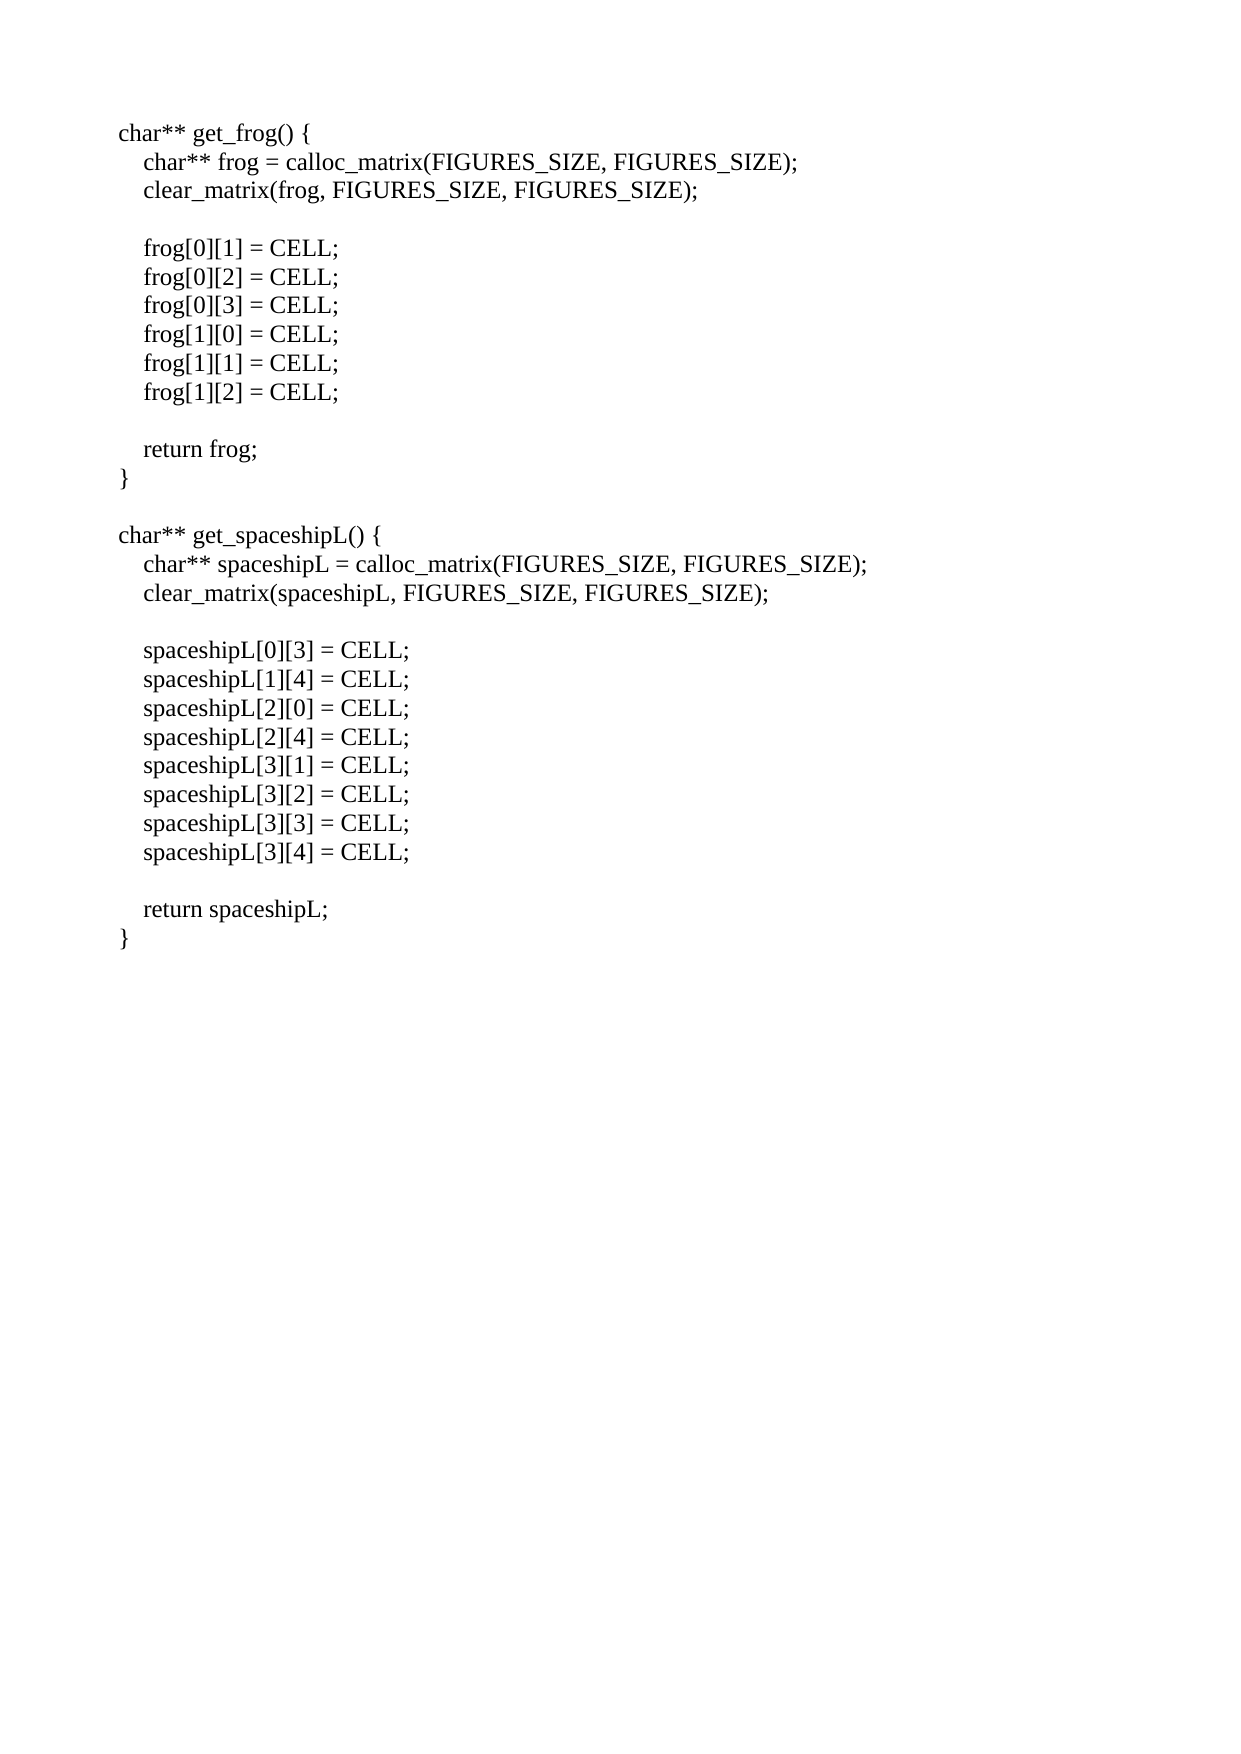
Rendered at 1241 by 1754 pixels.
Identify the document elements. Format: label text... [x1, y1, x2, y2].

text frog[0][1] = CELL; [118, 233, 1122, 262]
text frog[0][2] = CELL; [118, 262, 1122, 291]
text char** get_spaceshipL() { [118, 521, 1122, 549]
text spaceshipL[2][0] = CELL; [118, 693, 1122, 722]
text spaceshipL[3][1] = CELL; [118, 751, 1122, 779]
text frog[1][1] = CELL; [118, 348, 1122, 377]
text return frog; [118, 434, 1122, 463]
text } [118, 463, 1122, 492]
text frog[0][3] = CELL; [118, 291, 1122, 319]
text char** spaceshipL = calloc_matrix(FIGURES_SIZE, FIGURES_SIZE); [118, 549, 1122, 578]
text spaceshipL[1][4] = CELL; [118, 664, 1122, 693]
text spaceshipL[3][3] = CELL; [118, 808, 1122, 837]
text spaceshipL[2][4] = CELL; [118, 722, 1122, 751]
text clear_matrix(frog, FIGURES_SIZE, FIGURES_SIZE); [118, 176, 1122, 204]
text char** frog = calloc_matrix(FIGURES_SIZE, FIGURES_SIZE); [118, 147, 1122, 176]
text frog[1][2] = CELL; [118, 377, 1122, 406]
text spaceshipL[3][2] = CELL; [118, 779, 1122, 808]
text return spaceshipL; [118, 894, 1122, 923]
text spaceshipL[0][3] = CELL; [118, 636, 1122, 664]
text frog[1][0] = CELL; [118, 319, 1122, 348]
text spaceshipL[3][4] = CELL; [118, 837, 1122, 866]
text clear_matrix(spaceshipL, FIGURES_SIZE, FIGURES_SIZE); [118, 578, 1122, 607]
text } [118, 923, 1122, 952]
text char** get_frog() { [118, 118, 1122, 147]
